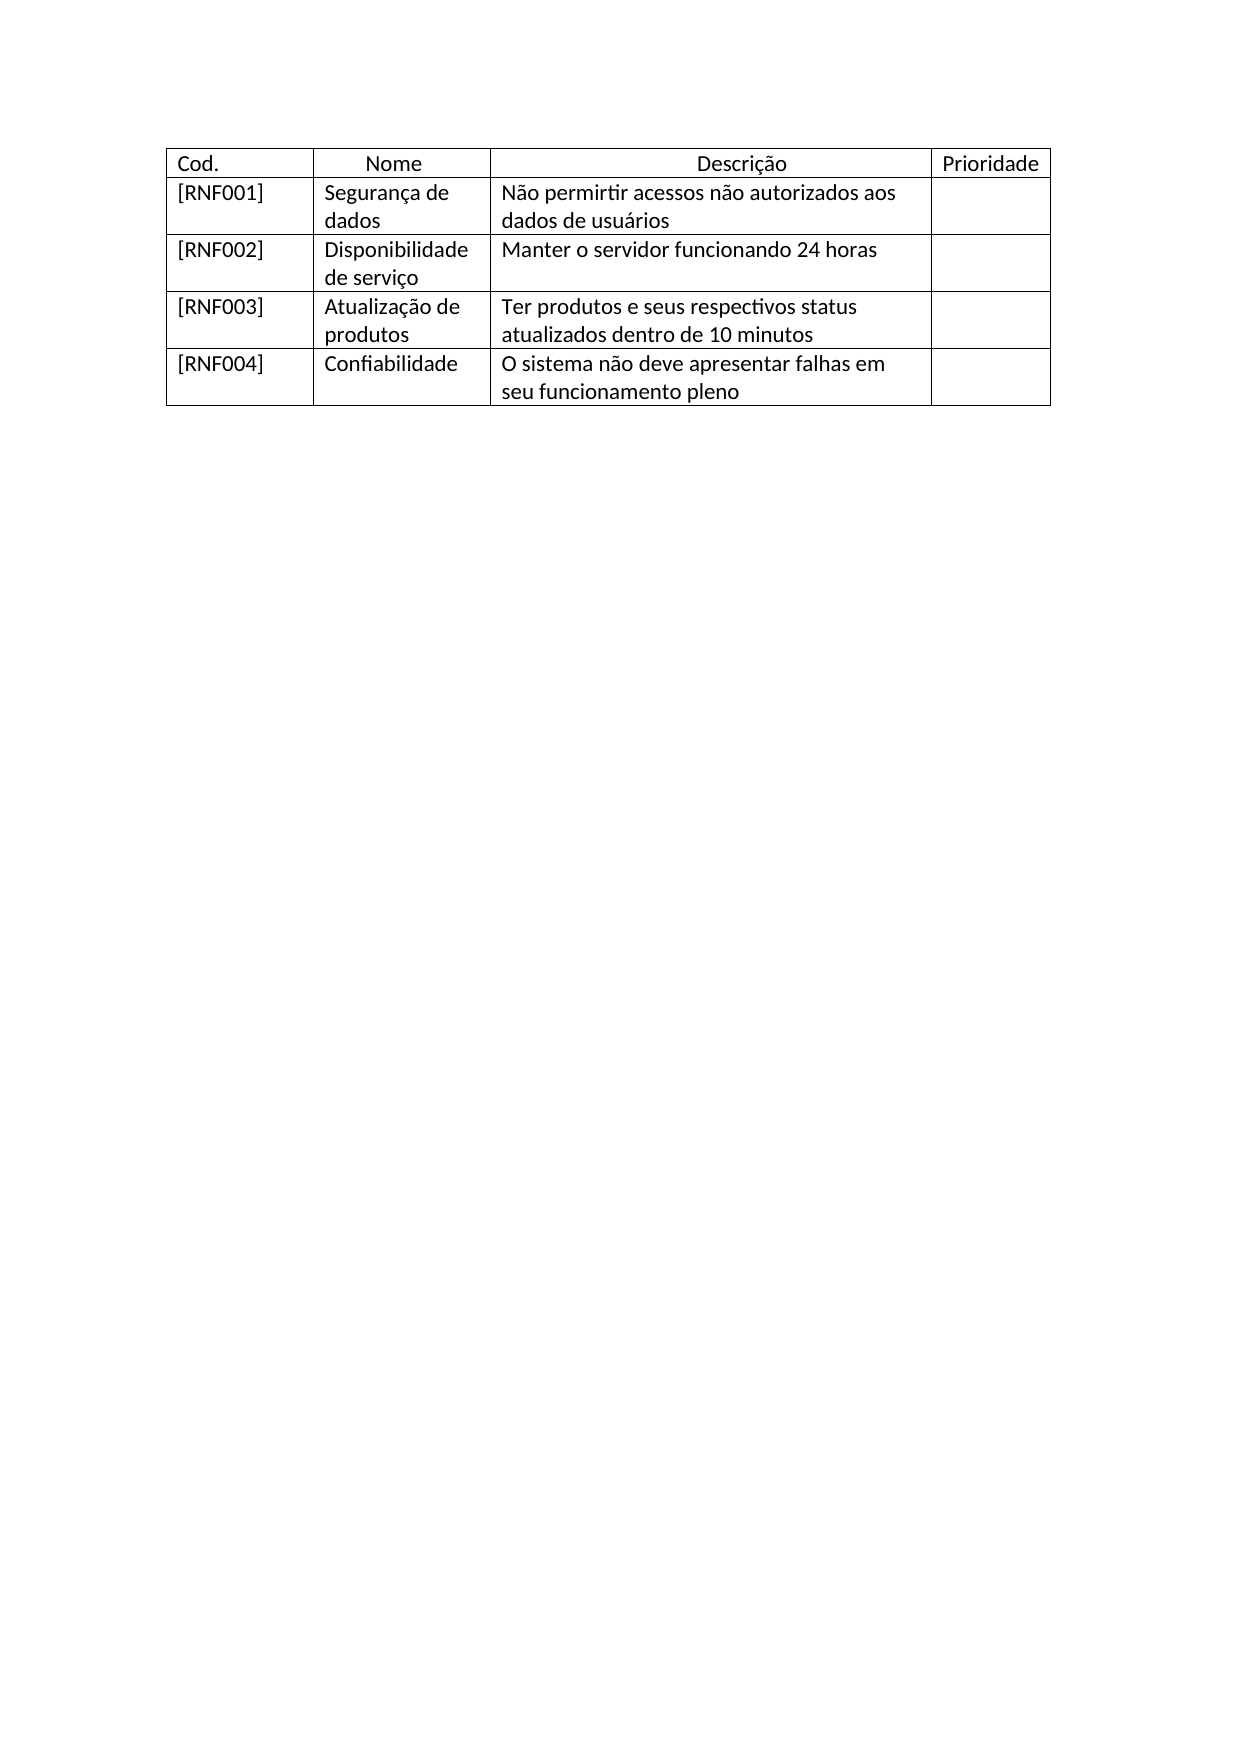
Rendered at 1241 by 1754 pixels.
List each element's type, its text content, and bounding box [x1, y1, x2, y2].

table_header Prioridade [932, 149, 1050, 177]
table_cell Ter produtos e seus respectivos status atualizados dentro de 10 minutos [491, 292, 931, 348]
table_cell [RNF001] [167, 178, 313, 234]
table_header Descrição [491, 149, 931, 177]
table_header Cod. [167, 149, 313, 177]
table_cell [RNF004] [167, 349, 313, 405]
table_cell [932, 235, 1050, 291]
table_cell [932, 292, 1050, 348]
table_cell Não permirtir acessos não autorizados aos dados de usuários [491, 178, 931, 234]
table_cell [932, 349, 1050, 405]
table_cell Disponibilidade de serviço [314, 235, 490, 291]
table_cell O sistema não deve apresentar falhas em seu funcionamento pleno [491, 349, 931, 405]
table_cell Confiabilidade [314, 349, 490, 405]
table_cell [RNF003] [167, 292, 313, 348]
table_cell Atualização de produtos [314, 292, 490, 348]
table_cell [932, 178, 1050, 234]
table_cell Manter o servidor funcionando 24 horas [491, 235, 931, 291]
table_cell Segurança de dados [314, 178, 490, 234]
table_header Nome [314, 149, 490, 177]
table_cell [RNF002] [167, 235, 313, 291]
